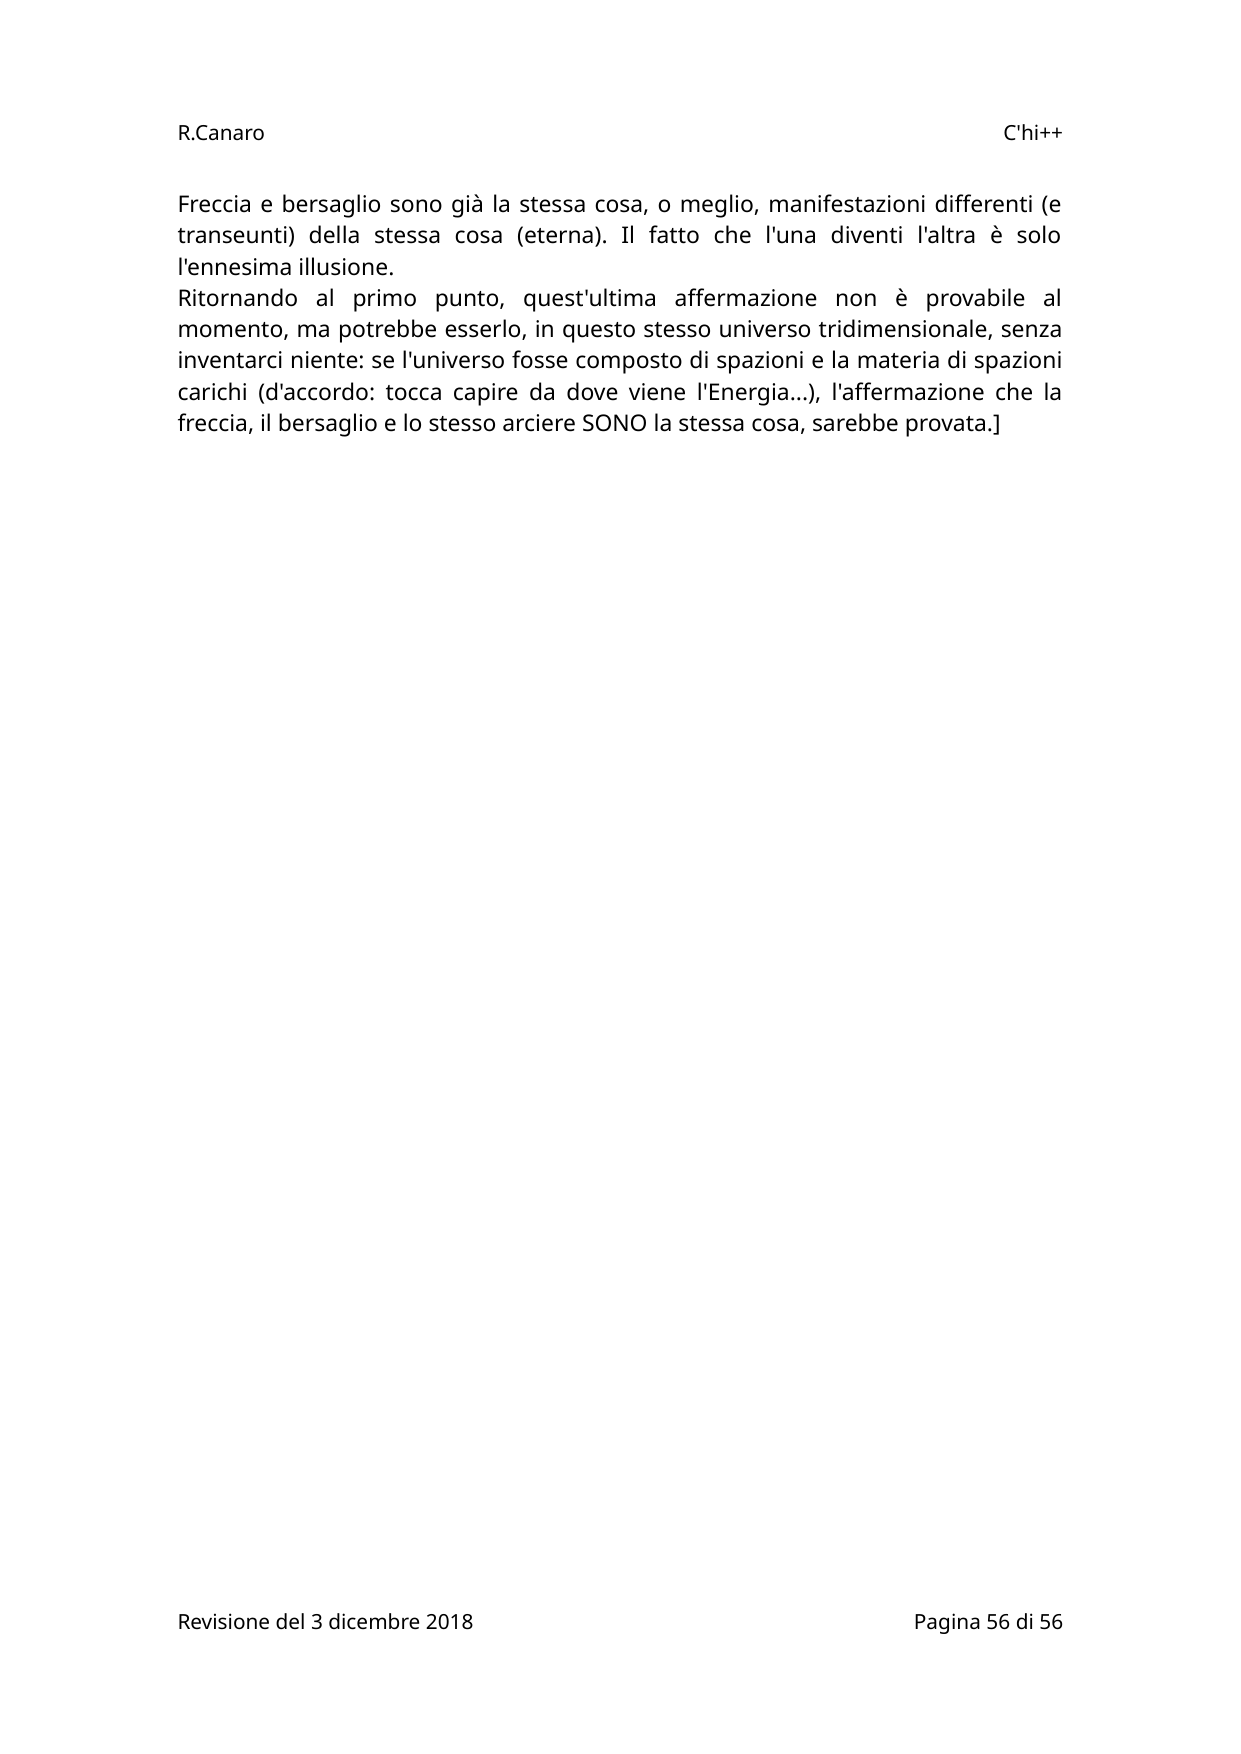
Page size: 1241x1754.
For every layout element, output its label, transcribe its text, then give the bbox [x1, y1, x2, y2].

text Freccia e bersaglio sono già la stessa cosa, o meglio, manifestazioni differenti (e transeunti) della stessa cosa (eterna). Il fatto che l'una diventi l'altra è solo l'ennesima illusione. [177, 188, 1063, 282]
text Ritornando al primo punto, quest'ultima affermazione non è provabile al momento, ma potrebbe esserlo, in questo stesso universo tridimensionale, senza inventarci niente: se l'universo fosse composto di spazioni e la materia di spazioni carichi (d'accordo: tocca capire da dove viene l'Energia...), l'affermazione che la freccia, il bersaglio e lo stesso arciere SONO la stessa cosa, sarebbe provata.] [177, 282, 1063, 438]
